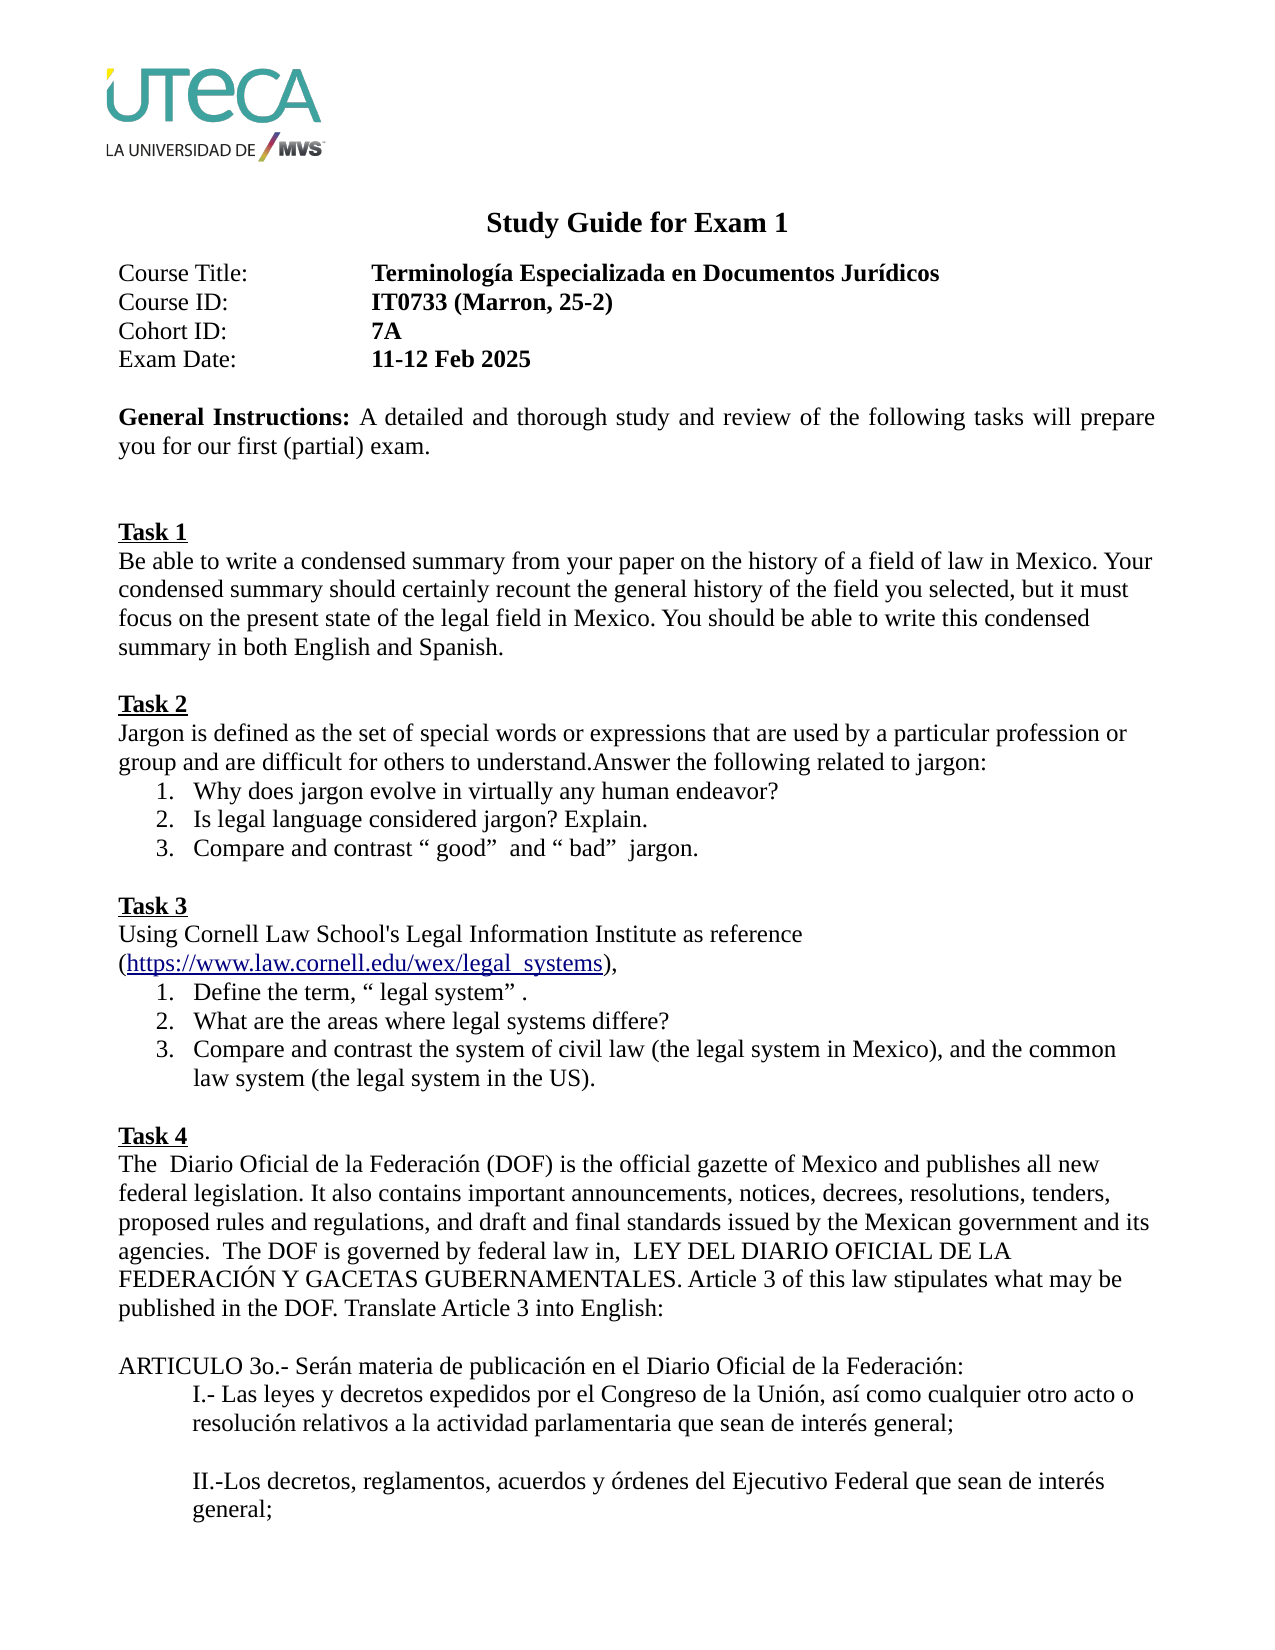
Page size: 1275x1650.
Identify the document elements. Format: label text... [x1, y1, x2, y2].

list Compare and contrast “ good” and “ bad” jargon. [156, 833, 1157, 862]
text Task 4 [118, 1121, 1157, 1149]
text Using Cornell Law School's Legal Information Institute as reference (https://www.law.cornell.edu/wex/legal_systems), [118, 919, 1157, 977]
text Jargon is defined as the set of special words or expressions that are used by a particular profession or group and are difficult for others to understand.Answer the following related to jargon: [118, 718, 1157, 776]
table_cell Cohort ID: [118, 316, 371, 344]
list Define the term, “ legal system” . [156, 977, 1157, 1006]
table_cell 11-12 Feb 2025 [371, 345, 1157, 373]
list Is legal language considered jargon? Explain. [156, 804, 1157, 833]
table_header Terminología Especializada en Documentos Jurídicos [371, 258, 1157, 287]
table_cell IT0733 (Marron, 25-2) [371, 287, 1157, 316]
table_cell Exam Date: [118, 345, 371, 373]
text Study Guide for Exam 1 [118, 205, 1157, 239]
text II.-Los decretos, reglamentos, acuerdos y órdenes del Ejecutivo Federal que sean de interés general; [192, 1466, 1157, 1523]
text Be able to write a condensed summary from your paper on the history of a field of law in Mexico. Your condensed summary should certainly recount the general history of the field you selected, but it must focus on the present state of the legal field in Mexico. You should be able to write this condensed summary in both English and Spanish. [118, 546, 1157, 661]
list What are the areas where legal systems differe? [156, 1006, 1157, 1034]
table_header Course Title: [118, 258, 371, 287]
text General Instructions: A detailed and thorough study and review of the following tasks will prepare you for our first (partial) exam. [118, 402, 1157, 459]
text Task 1 [118, 517, 1157, 546]
text Task 2 [118, 689, 1157, 718]
table_cell Course ID: [118, 287, 371, 316]
text Task 3 [118, 891, 1157, 919]
list Why does jargon evolve in virtually any human endeavor? [156, 776, 1157, 804]
text ARTICULO 3o.- Serán materia de publicación en el Diario Oficial de la Federación: [118, 1351, 1157, 1379]
picture [104, 64, 328, 166]
text The Diario Oficial de la Federación (DOF) is the official gazette of Mexico and publishes all new federal legislation. It also contains important announcements, notices, decrees, resolutions, tenders, proposed rules and regulations, and draft and final standards issued by the Mexican government and its agencies. The DOF is governed by federal law in, LEY DEL DIARIO OFICIAL DE LA FEDERACIÓN Y GACETAS GUBERNAMENTALES. Article 3 of this law stipulates what may be published in the DOF. Translate Article 3 into English: [118, 1149, 1157, 1322]
text I.- Las leyes y decretos expedidos por el Congreso de la Unión, así como cualquier otro acto o resolución relativos a la actividad parlamentaria que sean de interés general; [192, 1379, 1157, 1437]
list Compare and contrast the system of civil law (the legal system in Mexico), and the common law system (the legal system in the US). [156, 1034, 1157, 1092]
table_cell 7A [371, 316, 1157, 344]
